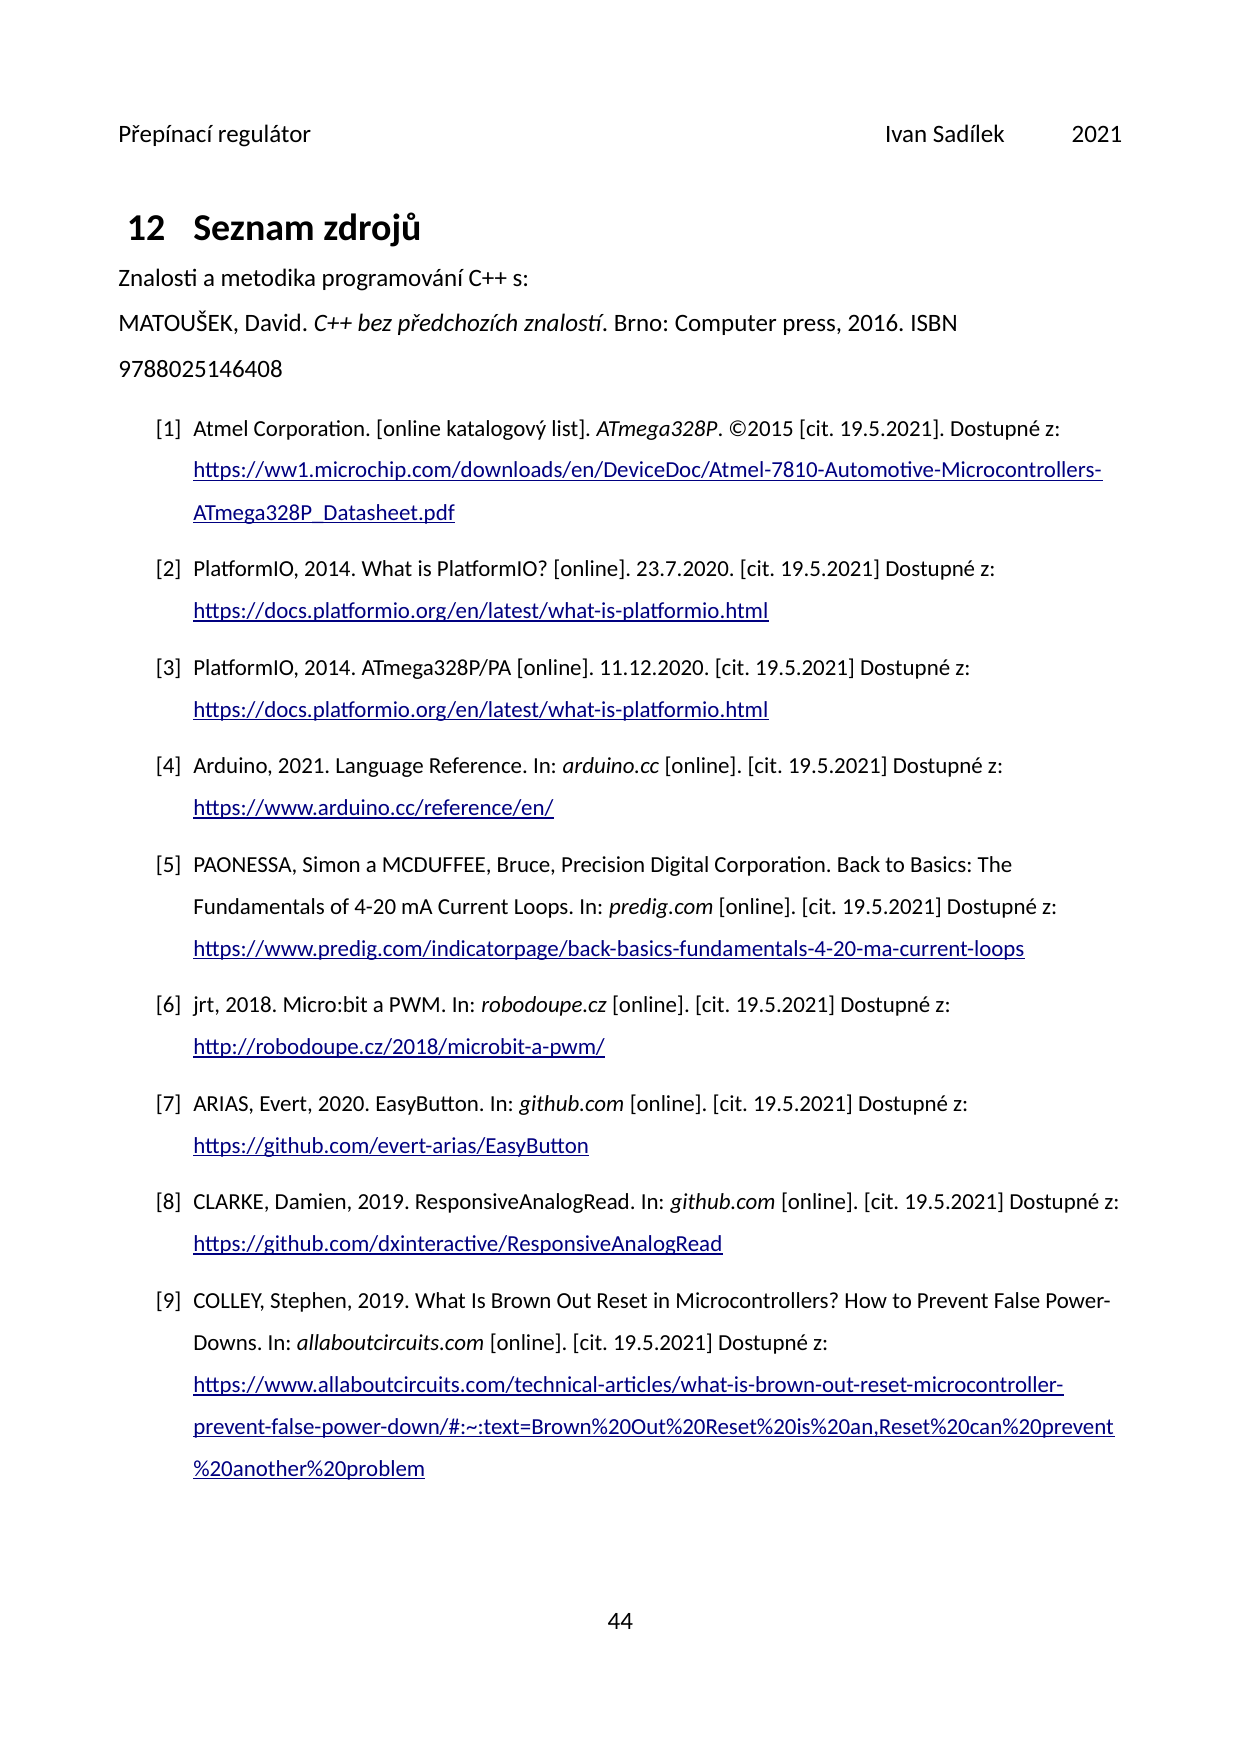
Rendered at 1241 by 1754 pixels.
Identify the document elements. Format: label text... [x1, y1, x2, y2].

text Znalosti a metodika programování C++ s: MATOUŠEK, David. C++ bez předchozích znalostí. Brno: Computer press, 2016. ISBN 9788025146408 [118, 262, 1122, 384]
list ARIAS, Evert, 2020. EasyButton. In: github.com [online]. [cit. 19.5.2021] Dostupné z: https://github.com/evert-arias/EasyButton [156, 1089, 1122, 1159]
list Arduino, 2021. Language Reference. In: arduino.cc [online]. [cit. 19.5.2021] Dostupné z: https://www.arduino.cc/reference/en/ [156, 751, 1122, 821]
list CLARKE, Damien, 2019. ResponsiveAnalogRead. In: github.com [online]. [cit. 19.5.2021] Dostupné z: https://github.com/dxinteractive/ResponsiveAnalogRead [156, 1187, 1122, 1257]
list COLLEY, Stephen, 2019. What Is Brown Out Reset in Microcontrollers? How to Prevent False Power-Downs. In: allaboutcircuits.com [online]. [cit. 19.5.2021] Dostupné z: https://www.allaboutcircuits.com/technical-articles/what-is-brown-out-reset-microcontroller-prevent-false-power-down/#:~:text=Brown%20Out%20Reset%20is%20an,Reset%20can%20prevent%20another%20problem [156, 1286, 1122, 1482]
list jrt, 2018. Micro:bit a PWM. In: robodoupe.cz [online]. [cit. 19.5.2021] Dostupné z: http://robodoupe.cz/2018/microbit-a-pwm/ [156, 990, 1122, 1060]
list PAONESSA, Simon a MCDUFFEE, Bruce, Precision Digital Corporation. Back to Basics: The Fundamentals of 4-20 mA Current Loops. In: predig.com [online]. [cit. 19.5.2021] Dostupné z: https://www.predig.com/indicatorpage/back-basics-fundamentals-4-20-ma-current-loops [156, 850, 1122, 962]
list PlatformIO, 2014. ATmega328P/PA [online]. 11.12.2020. [cit. 19.5.2021] Dostupné z: https://docs.platformio.org/en/latest/what-is-platformio.html [156, 653, 1122, 723]
list PlatformIO, 2014. What is PlatformIO? [online]. 23.7.2020. [cit. 19.5.2021] Dostupné z: https://docs.platformio.org/en/latest/what-is-platformio.html [156, 554, 1122, 624]
subtitle Seznam zdrojů [118, 203, 1122, 249]
list Atmel Corporation. [online katalogový list]. ATmega328P. ©2015 [cit. 19.5.2021]. Dostupné z: https://ww1.microchip.com/downloads/en/DeviceDoc/Atmel-7810-Automotive-Microcontrollers-ATmega328P_Datasheet.pdf [156, 414, 1122, 526]
